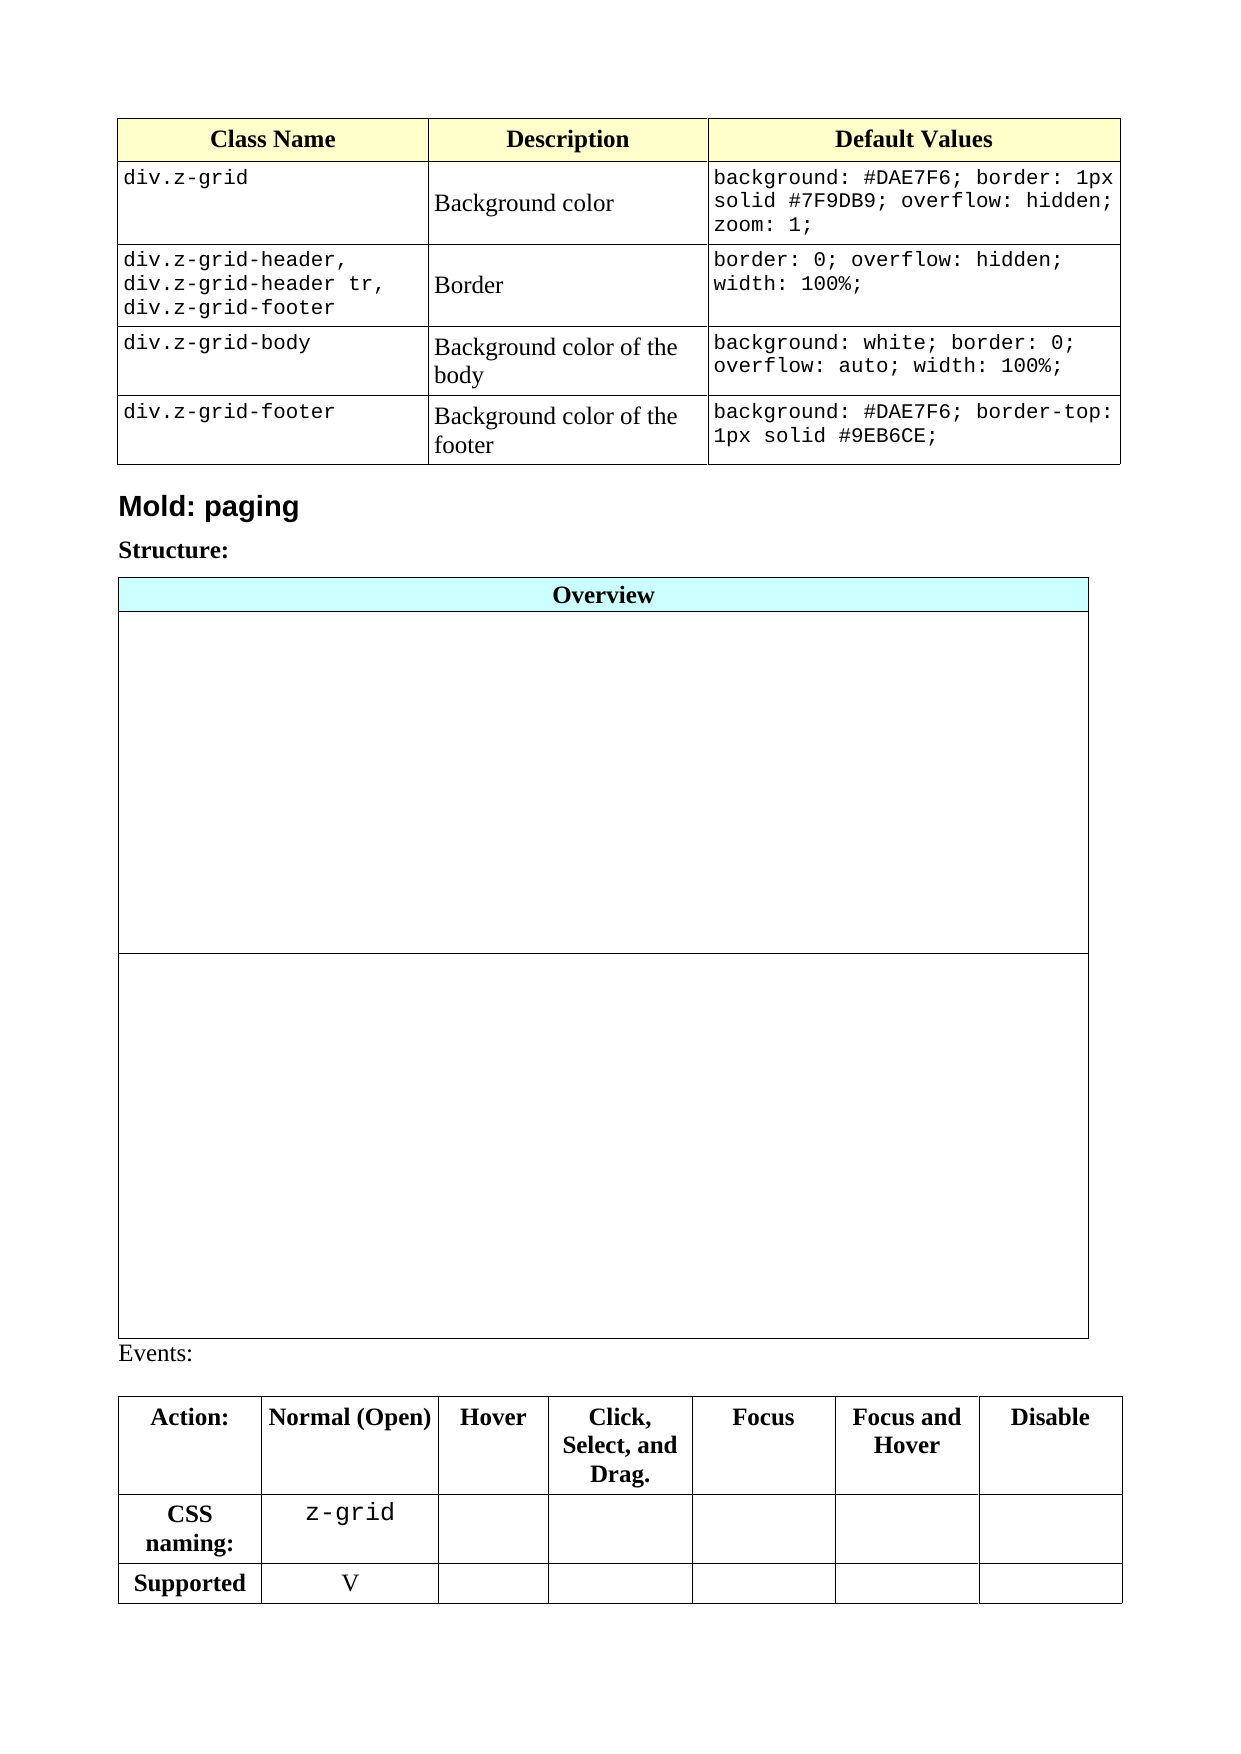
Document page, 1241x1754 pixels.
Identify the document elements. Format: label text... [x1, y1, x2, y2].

table_cell [549, 1495, 692, 1563]
text Structure: [118, 535, 1122, 564]
table_cell div.z-grid-body [118, 327, 428, 395]
table_header Class Name [118, 119, 428, 161]
table_header Hover [439, 1397, 548, 1494]
table_header Default Values [709, 119, 1120, 161]
table_cell z-grid [262, 1495, 438, 1563]
table_cell div.z-grid-footer [118, 396, 428, 464]
text Events: [118, 1338, 1122, 1396]
table_cell div.z-grid [118, 162, 428, 244]
table_header Description [429, 119, 707, 161]
table_cell border: 0; overflow: hidden; width: 100%; [709, 245, 1120, 326]
table_cell Background color of the body [429, 327, 707, 395]
table_cell [980, 1564, 1122, 1603]
table_cell [119, 612, 1088, 953]
table_cell [836, 1564, 978, 1603]
table_cell [693, 1495, 835, 1563]
table_cell div.z-grid-header, div.z-grid-header tr, div.z-grid-footer [118, 245, 428, 326]
table_header Overview [119, 578, 1088, 611]
table_cell background: #DAE7F6; border: 1px solid #7F9DB9; overflow: hidden; zoom: 1; [709, 162, 1120, 244]
table_cell Background color of the footer [429, 396, 707, 464]
table_cell [439, 1564, 548, 1603]
table_cell [549, 1564, 692, 1603]
subtitle Mold: paging [118, 489, 1122, 523]
table_cell background: white; border: 0; overflow: auto; width: 100%; [709, 327, 1120, 395]
table_header Action: [119, 1397, 261, 1494]
table_header Focus and Hover [836, 1397, 978, 1494]
table_cell [836, 1495, 978, 1563]
table_cell [693, 1564, 835, 1603]
table_cell V [262, 1564, 438, 1603]
table_cell [980, 1495, 1122, 1563]
table_cell Background color [429, 162, 707, 244]
table_cell [119, 954, 1088, 1338]
table_cell CSS naming: [119, 1495, 261, 1563]
table_header Focus [693, 1397, 835, 1494]
table_cell Supported [119, 1564, 261, 1603]
table_header Click, Select, and Drag. [549, 1397, 692, 1494]
table_cell background: #DAE7F6; border-top: 1px solid #9EB6CE; [709, 396, 1120, 464]
table_header Disable [980, 1397, 1122, 1494]
table_cell Border [429, 245, 707, 326]
table_cell [439, 1495, 548, 1563]
table_header Normal (Open) [262, 1397, 438, 1494]
